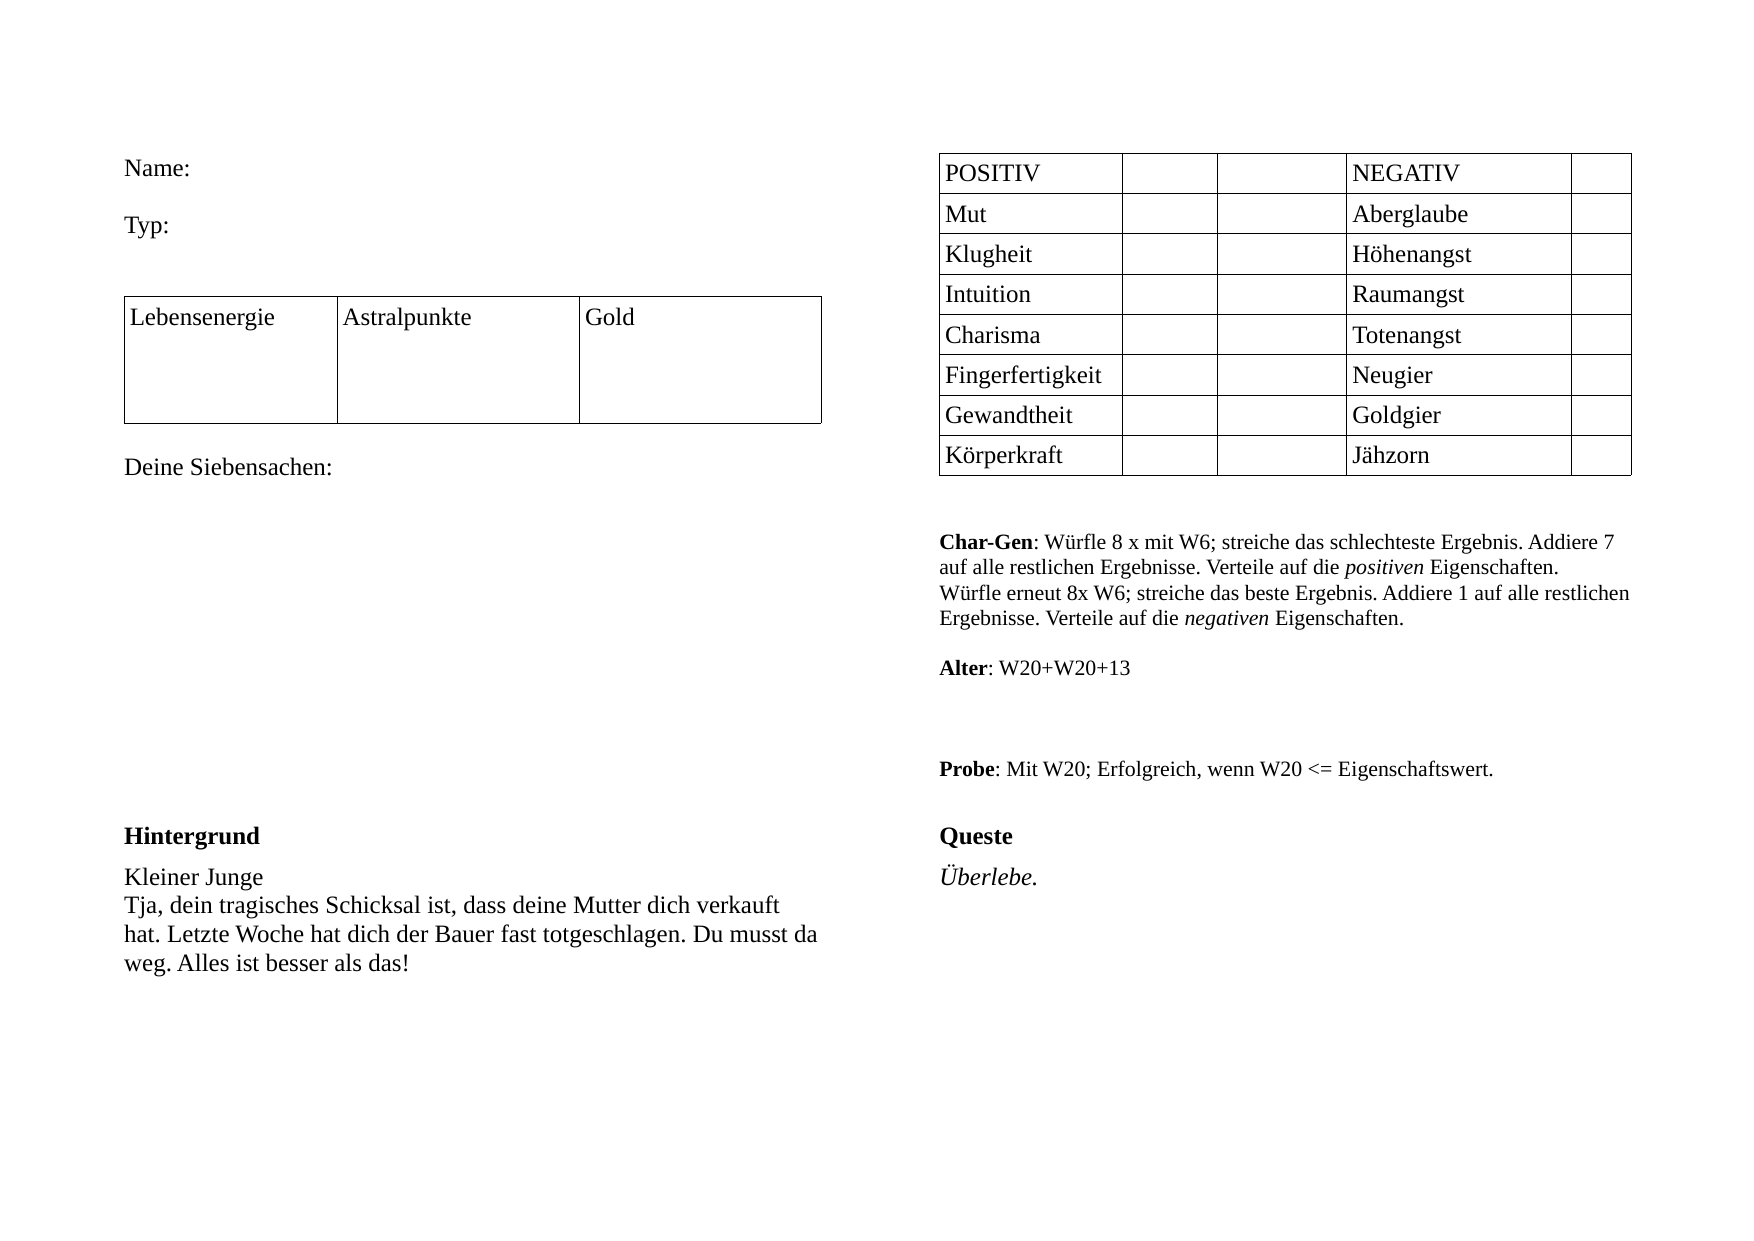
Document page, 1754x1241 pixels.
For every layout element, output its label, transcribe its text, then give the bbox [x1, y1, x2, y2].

table_header Lebensenergie [125, 297, 337, 423]
table_cell Körperkraft [940, 436, 1122, 475]
table_cell Goldgier [1347, 396, 1571, 435]
table_header [827, 147, 933, 816]
table_cell Intuition [940, 275, 1122, 314]
table_cell [1572, 355, 1631, 394]
table_cell [827, 856, 933, 982]
table_cell [1123, 355, 1217, 394]
table_cell Aberglaube [1347, 194, 1571, 233]
table_cell [1123, 396, 1217, 435]
table_cell [1123, 275, 1217, 314]
table_cell [1572, 194, 1631, 233]
table_cell Überlebe. [933, 856, 1636, 982]
table_cell [1572, 315, 1631, 354]
table_cell [1123, 315, 1217, 354]
table_cell Klugheit [940, 234, 1122, 273]
table_cell [1123, 436, 1217, 475]
table_cell Fingerfertigkeit [940, 355, 1122, 394]
table_header Char-Gen: Würfle 8 x mit W6; streiche das schlechteste Ergebnis. Addiere 7 auf alle restlichen Ergebnisse. Verteile auf die positiven Eigenschaften. Würfle erneut 8x W6; streiche das beste Ergebnis. Addiere 1 auf alle restlichen Ergebnisse. Verteile auf die negativen Eigenschaften. Alter: W20+W20+13 Probe: Mit W20; Erfolgreich, wenn W20 <= Eigenschaftswert. [933, 147, 1636, 816]
table_header [1572, 154, 1631, 193]
table_header Astralpunkte [338, 297, 579, 423]
table_cell Totenangst [1347, 315, 1571, 354]
table_header Name: Typ: Deine Siebensachen: [118, 147, 827, 816]
table_cell Gewandtheit [940, 396, 1122, 435]
table_cell Hintergrund [118, 816, 827, 856]
table_cell [1218, 315, 1346, 354]
table_cell [827, 816, 933, 856]
table_cell Kleiner Junge Tja, dein tragisches Schicksal ist, dass deine Mutter dich verkauft hat. Letzte Woche hat dich der Bauer fast totgeschlagen. Du musst da weg. Alles ist besser als das! [118, 856, 827, 982]
table_cell [1218, 234, 1346, 273]
table_header [1218, 154, 1346, 193]
table_cell Jähzorn [1347, 436, 1571, 475]
table_cell [1218, 194, 1346, 233]
table_cell [1572, 396, 1631, 435]
table_cell Höhenangst [1347, 234, 1571, 273]
table_header [1123, 154, 1217, 193]
table_cell [1123, 234, 1217, 273]
table_cell [1572, 275, 1631, 314]
table_cell [1218, 275, 1346, 314]
table_cell Neugier [1347, 355, 1571, 394]
table_cell Raumangst [1347, 275, 1571, 314]
table_header POSITIV [940, 154, 1122, 193]
table_header Gold [580, 297, 821, 423]
table_cell [1572, 436, 1631, 475]
table_cell Queste [933, 816, 1636, 856]
table_cell [1572, 234, 1631, 273]
table_cell [1218, 436, 1346, 475]
table_cell [1123, 194, 1217, 233]
table_cell [1218, 396, 1346, 435]
table_header NEGATIV [1347, 154, 1571, 193]
table_cell [1218, 355, 1346, 394]
table_cell Charisma [940, 315, 1122, 354]
table_cell Mut [940, 194, 1122, 233]
